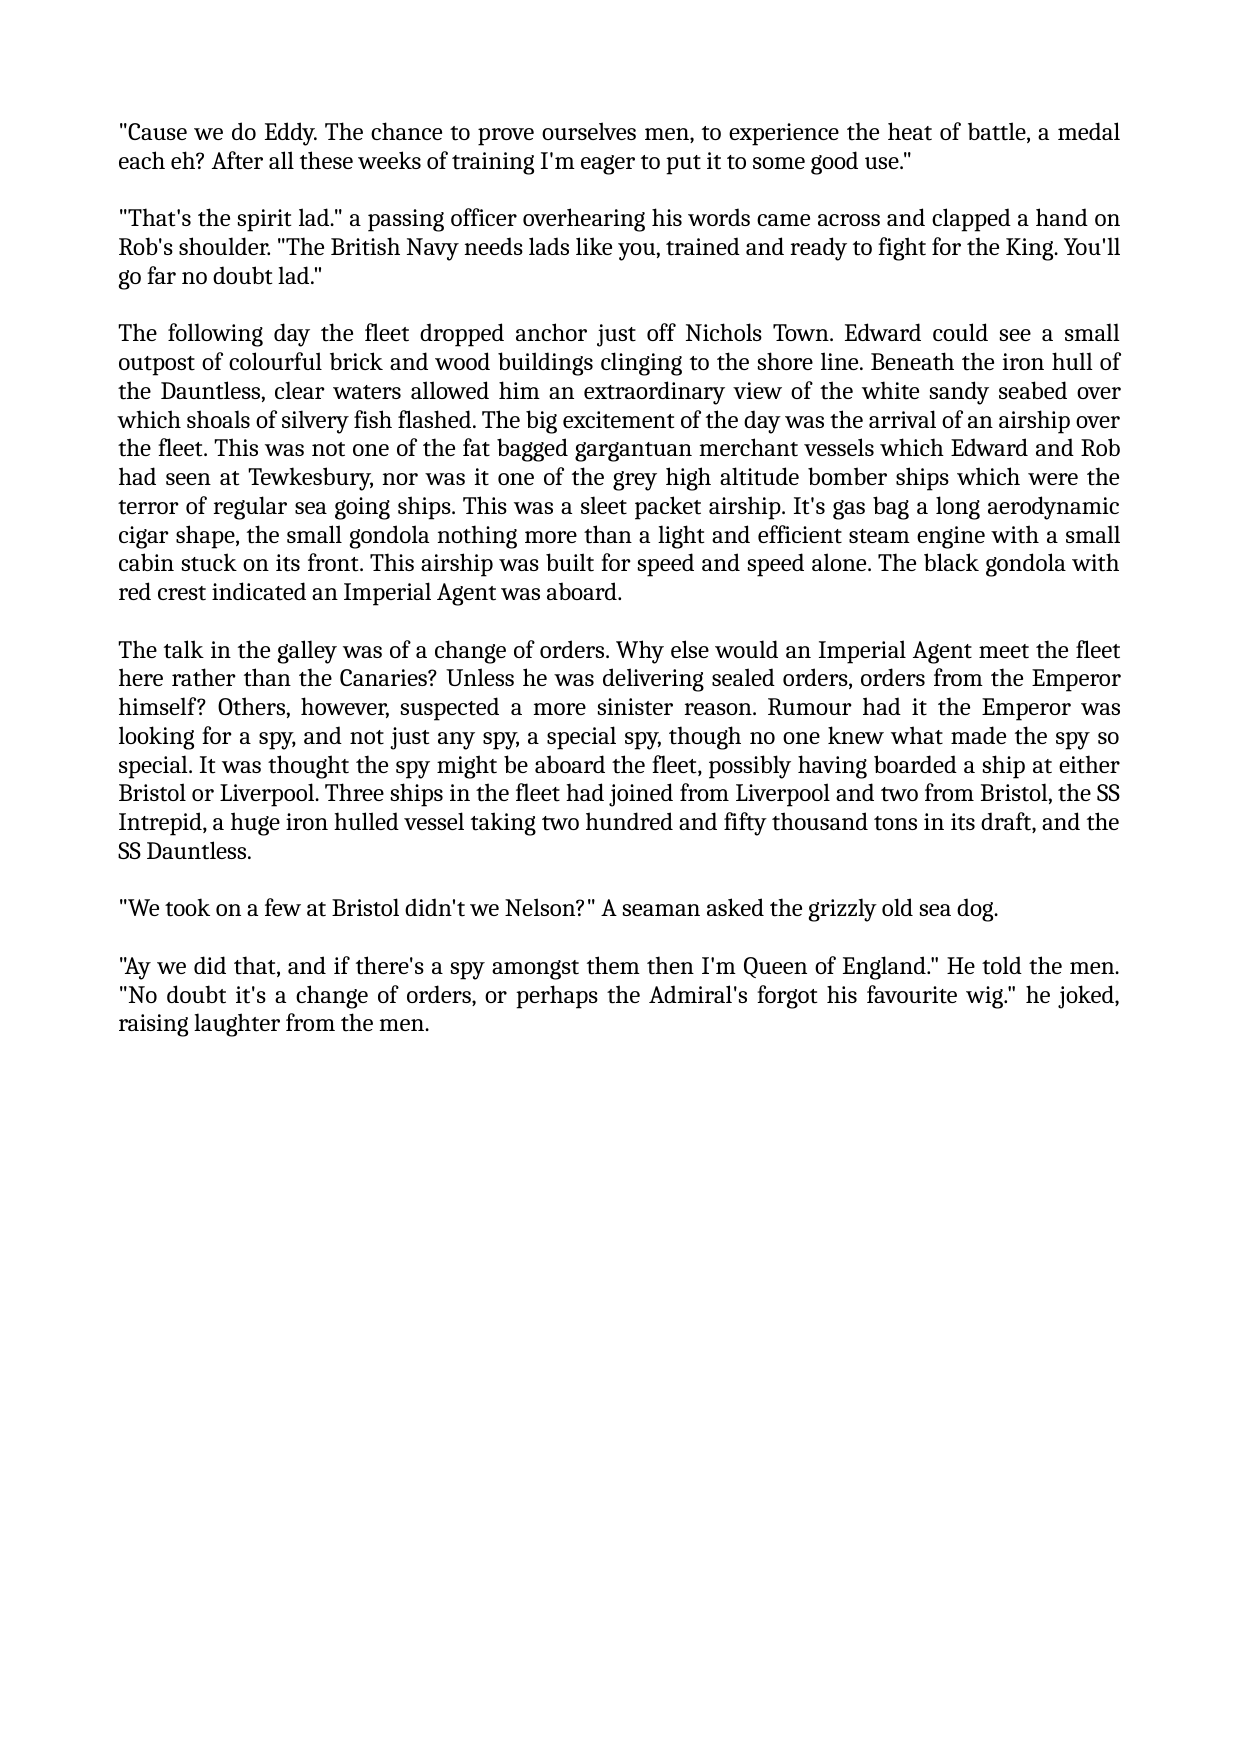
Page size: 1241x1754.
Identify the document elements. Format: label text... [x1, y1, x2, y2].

text "Cause we do Eddy. The chance to prove ourselves men, to experience the heat of battle, a medal each eh? After all these weeks of training I'm eager to put it to some good use." [118, 118, 1122, 176]
text "We took on a few at Bristol didn't we Nelson?" A seaman asked the grizzly old sea dog. [118, 894, 1122, 923]
text The talk in the galley was of a change of orders. Why else would an Imperial Agent meet the fleet here rather than the Canaries? Unless he was delivering sealed orders, orders from the Emperor himself? Others, however, suspected a more sinister reason. Rumour had it the Emperor was looking for a spy, and not just any spy, a special spy, though no one knew what made the spy so special. It was thought the spy might be aboard the fleet, possibly having boarded a ship at either Bristol or Liverpool. Three ships in the fleet had joined from Liverpool and two from Bristol, the SS Intrepid, a huge iron hulled vessel taking two hundred and fifty thousand tons in its draft, and the SS Dauntless. [118, 636, 1122, 866]
text "That's the spirit lad." a passing officer overhearing his words came across and clapped a hand on Rob's shoulder. "The British Navy needs lads like you, trained and ready to fight for the King. You'll go far no doubt lad." [118, 204, 1122, 291]
text "Ay we did that, and if there's a spy amongst them then I'm Queen of England." He told the men. "No doubt it's a change of orders, or perhaps the Admiral's forgot his favourite wig." he joked, raising laughter from the men. [118, 952, 1122, 1038]
text The following day the fleet dropped anchor just off Nichols Town. Edward could see a small outpost of colourful brick and wood buildings clinging to the shore line. Beneath the iron hull of the Dauntless, clear waters allowed him an extraordinary view of the white sandy seabed over which shoals of silvery fish flashed. The big excitement of the day was the arrival of an airship over the fleet. This was not one of the fat bagged gargantuan merchant vessels which Edward and Rob had seen at Tewkesbury, nor was it one of the grey high altitude bomber ships which were the terror of regular sea going ships. This was a sleet packet airship. It's gas bag a long aerodynamic cigar shape, the small gondola nothing more than a light and efficient steam engine with a small cabin stuck on its front. This airship was built for speed and speed alone. The black gondola with red crest indicated an Imperial Agent was aboard. [118, 319, 1122, 607]
